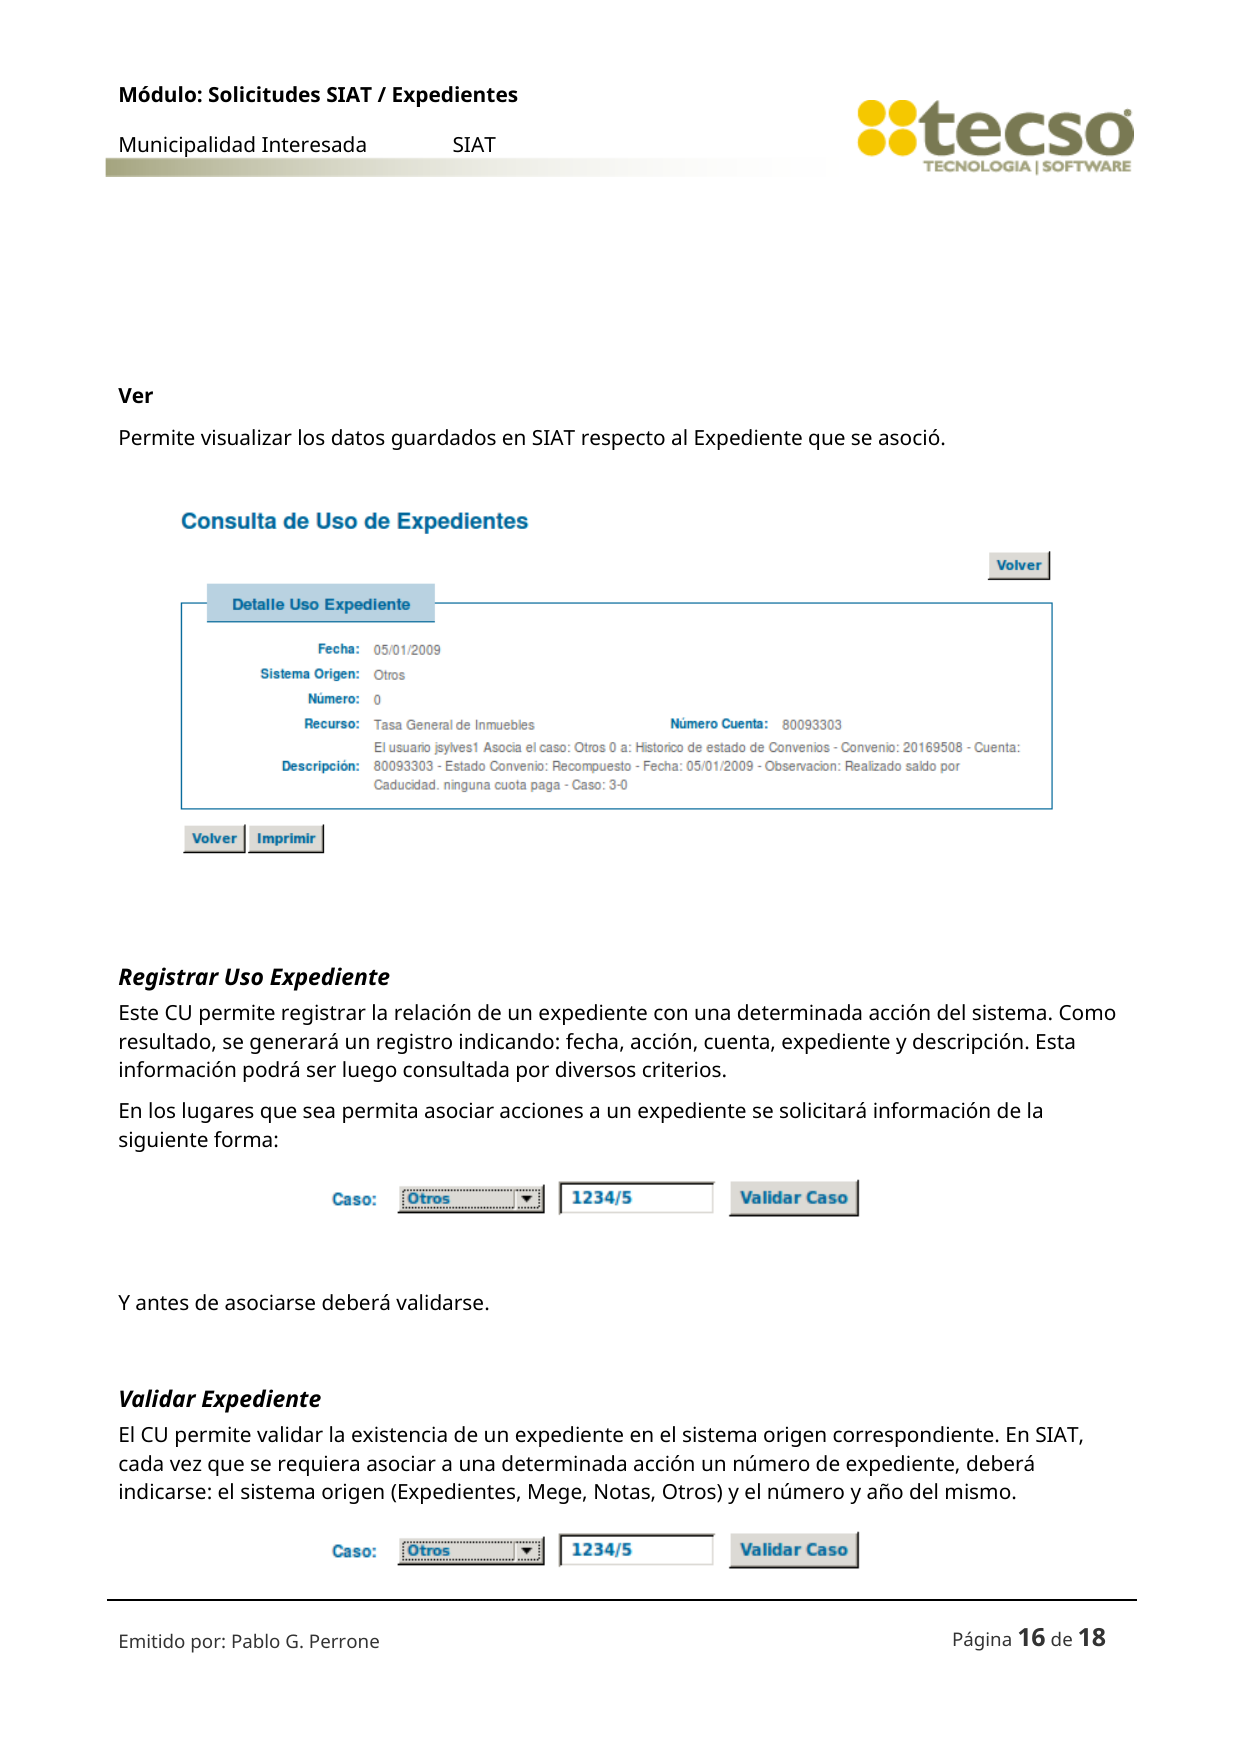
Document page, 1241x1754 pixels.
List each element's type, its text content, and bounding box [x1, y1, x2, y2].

text Permite visualizar los datos guardados en SIAT respecto al Expediente que se asoció. [118, 423, 1122, 451]
text Este CU permite registrar la relación de un expediente con una determinada acción del sistema. Como resultado, se generará un registro indicando: fecha, acción, cuenta, expediente y descripción. Esta información podrá ser luego consultada por diversos criterios. [118, 998, 1122, 1084]
picture [287, 1177, 953, 1239]
picture [166, 504, 1074, 867]
text Ver [118, 382, 1122, 410]
text En los lugares que sea permita asociar acciones a un expediente se solicitará información de la siguiente forma: [118, 1096, 1122, 1153]
text El CU permite validar la existencia de un expediente en el sistema origen correspondiente. En SIAT, cada vez que se requiera asociar a una determinada acción un número de expediente, deberá indicarse: el sistema origen (Expedientes, Mege, Notas, Otros) y el número y año del mismo. [118, 1420, 1122, 1506]
text Y antes de asociarse deberá validarse. [118, 1288, 1122, 1317]
subtitle Registrar Uso Expediente [118, 961, 1122, 992]
picture [287, 1530, 953, 1591]
picture [105, 100, 1134, 177]
subtitle Validar Expediente [118, 1383, 1122, 1414]
